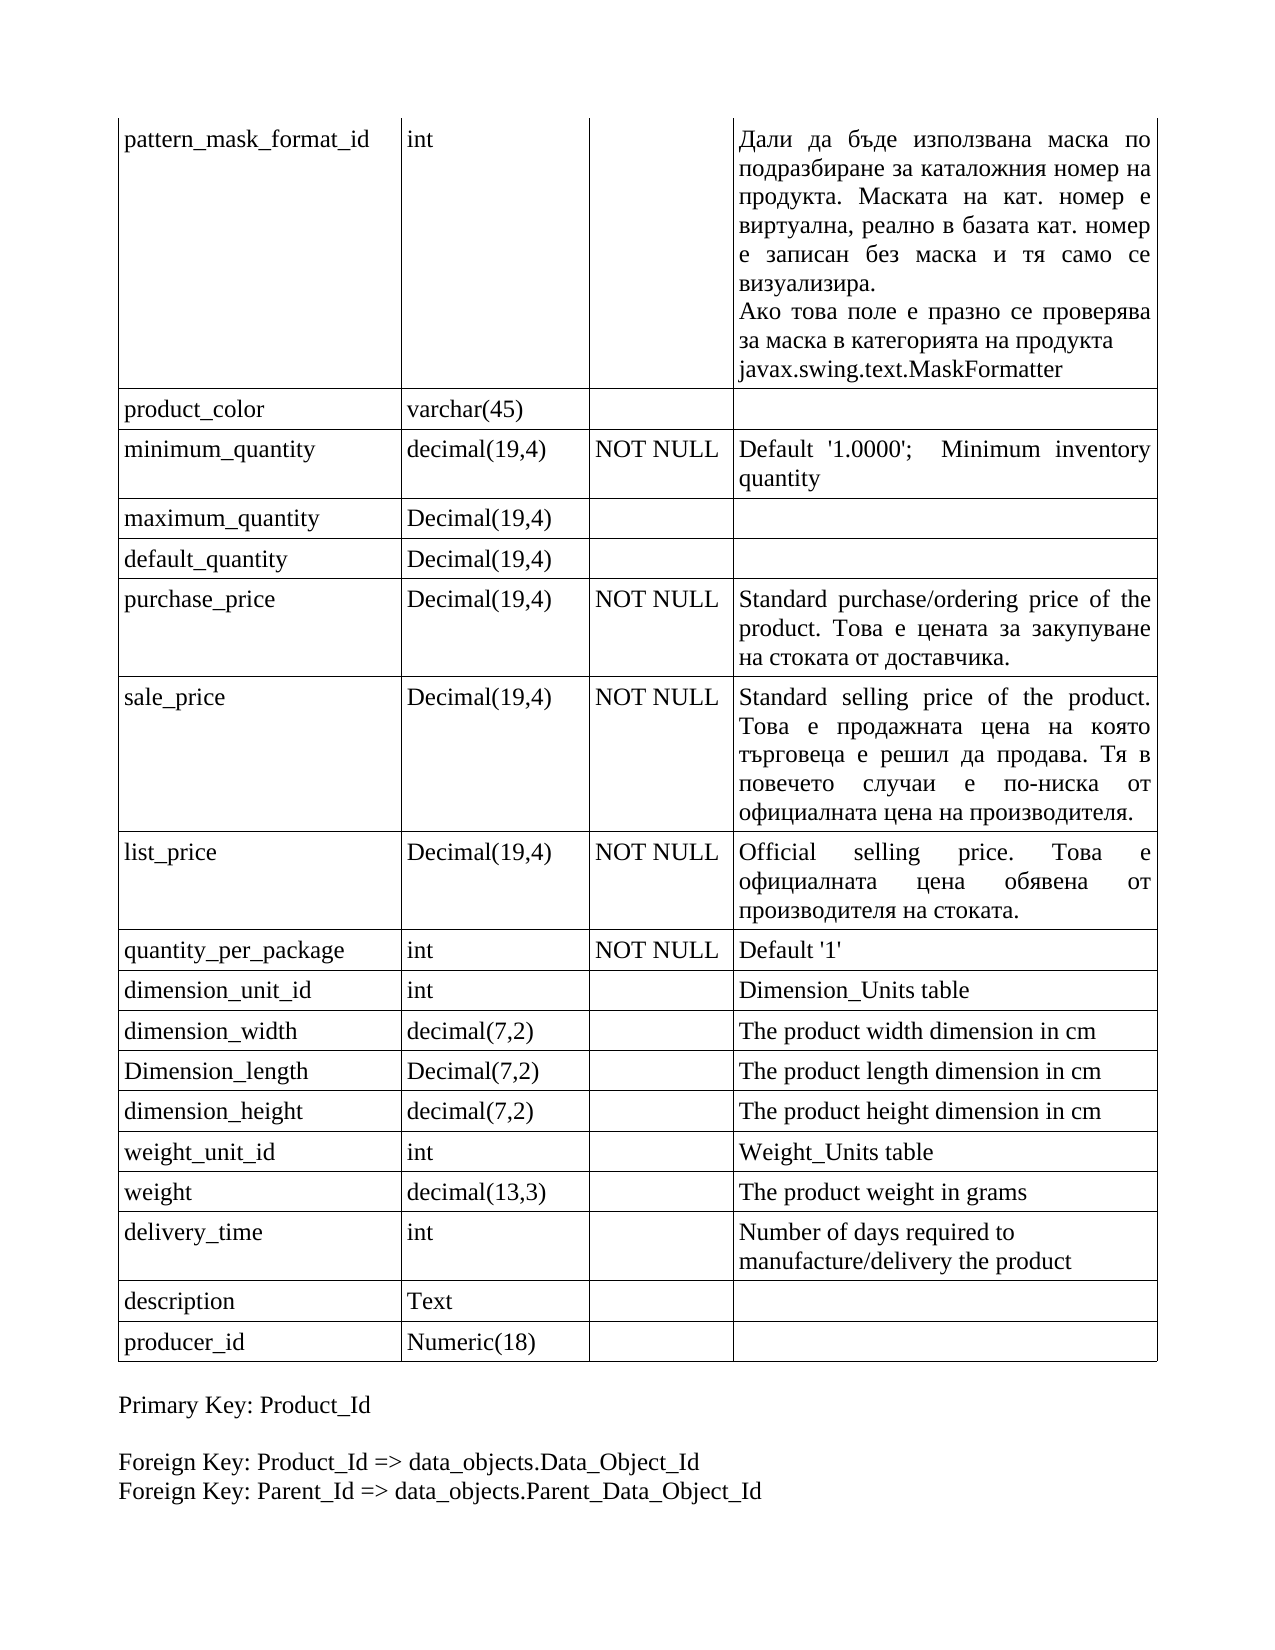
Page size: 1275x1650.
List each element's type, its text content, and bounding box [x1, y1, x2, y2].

table_cell int [402, 930, 589, 970]
table_cell [734, 1281, 1157, 1321]
table_cell list_price [119, 832, 401, 929]
table_cell sale_price [119, 677, 401, 831]
table_cell Decimal(19,4) [402, 539, 589, 578]
table_cell maximum_quantity [119, 499, 401, 538]
table_cell default_quantity [119, 539, 401, 578]
table_cell varchar(45) [402, 389, 589, 429]
table_cell The product width dimension in cm [734, 1011, 1157, 1050]
table_cell [590, 1132, 733, 1171]
table_cell [590, 1051, 733, 1090]
table_cell [590, 971, 733, 1010]
table_cell Decimal(7,2) [402, 1051, 589, 1090]
table_cell [590, 1281, 733, 1321]
table_cell quantity_per_package [119, 930, 401, 970]
table_cell weight_unit_id [119, 1132, 401, 1171]
table_cell decimal(7,2) [402, 1011, 589, 1050]
table_cell [590, 499, 733, 538]
table_cell decimal(7,2) [402, 1091, 589, 1131]
table_cell purchase_price [119, 579, 401, 676]
table_cell int [402, 1212, 589, 1280]
table_cell NOT NULL [590, 579, 733, 676]
table_cell [590, 1322, 733, 1361]
table_cell int [402, 118, 589, 388]
table_cell The product height dimension in cm [734, 1091, 1157, 1131]
table_cell weight [119, 1172, 401, 1211]
table_cell int [402, 971, 589, 1010]
table_cell Dimension_Units table [734, 971, 1157, 1010]
table_cell product_color [119, 389, 401, 429]
table_cell [590, 389, 733, 429]
table_cell Text [402, 1281, 589, 1321]
table_cell Дали да бъде използвана маска по подразбиране за каталожния номер на продукта. Маската на кат. номер е виртуална, реално в базата кат. номер е записан без маска и тя само се визуализира. Ако това поле е празно се проверява за маска в категорията на продукта javax.swing.text.MaskFormatter [734, 118, 1157, 388]
table_cell Decimal(19,4) [402, 677, 589, 831]
table_cell pattern_mask_format_id [119, 118, 401, 388]
table_cell minimum_quantity [119, 430, 401, 498]
table_cell [734, 539, 1157, 578]
text Primary Key: Product_Id [118, 1390, 1157, 1419]
table_cell Weight_Units table [734, 1132, 1157, 1171]
table_cell decimal(13,3) [402, 1172, 589, 1211]
table_cell [734, 1322, 1157, 1361]
table_cell NOT NULL [590, 930, 733, 970]
table_cell dimension_width [119, 1011, 401, 1050]
table_cell Default '1.0000'; Minimum inventory quantity [734, 430, 1157, 498]
text Foreign Key: Product_Id => data_objects.Data_Object_Id [118, 1447, 1157, 1476]
table_cell [590, 1172, 733, 1211]
table_cell [734, 389, 1157, 429]
table_cell decimal(19,4) [402, 430, 589, 498]
table_cell Numeric(18) [402, 1322, 589, 1361]
table_cell [734, 499, 1157, 538]
table_cell description [119, 1281, 401, 1321]
table_cell NOT NULL [590, 677, 733, 831]
table_cell int [402, 1132, 589, 1171]
table_cell [590, 539, 733, 578]
table_cell Decimal(19,4) [402, 579, 589, 676]
table_cell Dimension_length [119, 1051, 401, 1090]
text Foreign Key: Parent_Id => data_objects.Parent_Data_Object_Id [118, 1476, 1157, 1505]
table_cell The product length dimension in cm [734, 1051, 1157, 1090]
table_cell NOT NULL [590, 430, 733, 498]
table_cell Decimal(19,4) [402, 499, 589, 538]
table_cell delivery_time [119, 1212, 401, 1280]
table_cell Standard selling price of the product. Това е продажната цена на която търговеца е решил да продава. Тя в повечето случаи е по-ниска от официалната цена на производителя. [734, 677, 1157, 831]
table_cell producer_id [119, 1322, 401, 1361]
table_cell [590, 1011, 733, 1050]
table_cell Standard purchase/ordering price of the product. Това е цената за закупуване на стоката от доставчика. [734, 579, 1157, 676]
table_cell Number of days required to manufacture/delivery the product [734, 1212, 1157, 1280]
table_cell dimension_height [119, 1091, 401, 1131]
table_cell Default '1' [734, 930, 1157, 970]
table_cell NOT NULL [590, 832, 733, 929]
table_cell The product weight in grams [734, 1172, 1157, 1211]
table_cell Decimal(19,4) [402, 832, 589, 929]
table_cell Official selling price. Това е официалната цена обявена от производителя на стоката. [734, 832, 1157, 929]
table_cell [590, 118, 733, 388]
table_cell [590, 1091, 733, 1131]
table_cell [590, 1212, 733, 1280]
table_cell dimension_unit_id [119, 971, 401, 1010]
